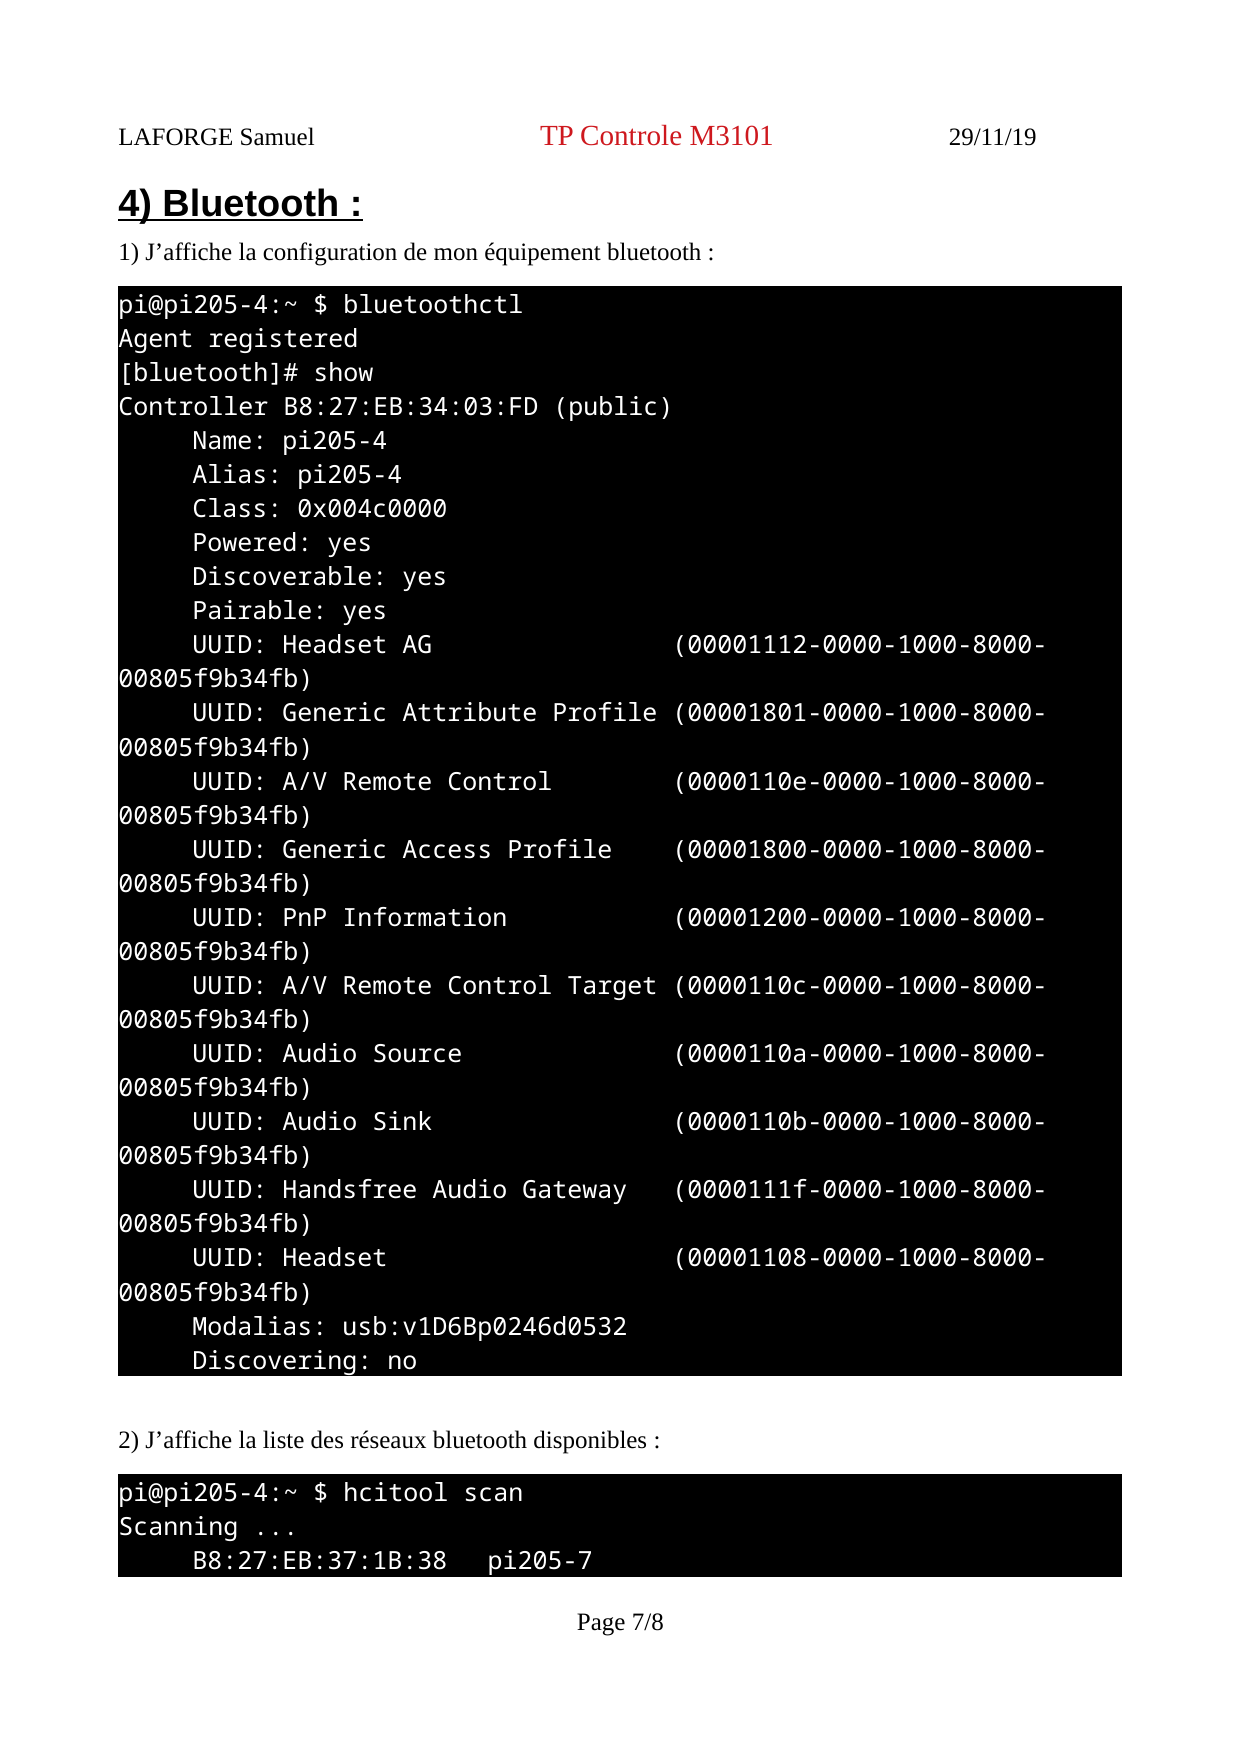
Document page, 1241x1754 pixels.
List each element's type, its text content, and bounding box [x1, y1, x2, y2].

text UUID: Headset AG (00001112-0000-1000-8000-00805f9b34fb) [118, 627, 1122, 695]
text Powered: yes [118, 525, 1122, 559]
text Discoverable: yes [118, 559, 1122, 593]
text UUID: A/V Remote Control (0000110e-0000-1000-8000-00805f9b34fb) [118, 763, 1122, 831]
text 1) J’affiche la configuration de mon équipement bluetooth : [118, 237, 1122, 266]
text pi@pi205-4:~ $ hcitool scan [118, 1474, 1122, 1508]
text UUID: Generic Attribute Profile (00001801-0000-1000-8000-00805f9b34fb) [118, 695, 1122, 763]
text UUID: Audio Sink (0000110b-0000-1000-8000-00805f9b34fb) [118, 1104, 1122, 1172]
text UUID: PnP Information (00001200-0000-1000-8000-00805f9b34fb) [118, 899, 1122, 968]
text UUID: Generic Access Profile (00001800-0000-1000-8000-00805f9b34fb) [118, 831, 1122, 899]
text Discovering: no [118, 1342, 1122, 1376]
text Agent registered [118, 320, 1122, 354]
text Class: 0x004c0000 [118, 491, 1122, 525]
text [bluetooth]# show [118, 354, 1122, 388]
text Name: pi205-4 [118, 423, 1122, 457]
text Modalias: usb:v1D6Bp0246d0532 [118, 1308, 1122, 1342]
text 2) J’affiche la liste des réseaux bluetooth disponibles : [118, 1425, 1122, 1454]
text Scanning ... [118, 1508, 1122, 1543]
text UUID: Headset (00001108-0000-1000-8000-00805f9b34fb) [118, 1240, 1122, 1308]
text Pairable: yes [118, 593, 1122, 627]
text Controller B8:27:EB:34:03:FD (public) [118, 388, 1122, 423]
subtitle 4) Bluetooth : [118, 181, 1122, 225]
text pi@pi205-4:~ $ bluetoothctl [118, 286, 1122, 320]
text UUID: Audio Source (0000110a-0000-1000-8000-00805f9b34fb) [118, 1036, 1122, 1104]
text UUID: Handsfree Audio Gateway (0000111f-0000-1000-8000-00805f9b34fb) [118, 1172, 1122, 1240]
text UUID: A/V Remote Control Target (0000110c-0000-1000-8000-00805f9b34fb) [118, 968, 1122, 1036]
text Alias: pi205-4 [118, 457, 1122, 491]
text B8:27:EB:37:1B:38 pi205-7 [118, 1543, 1122, 1577]
